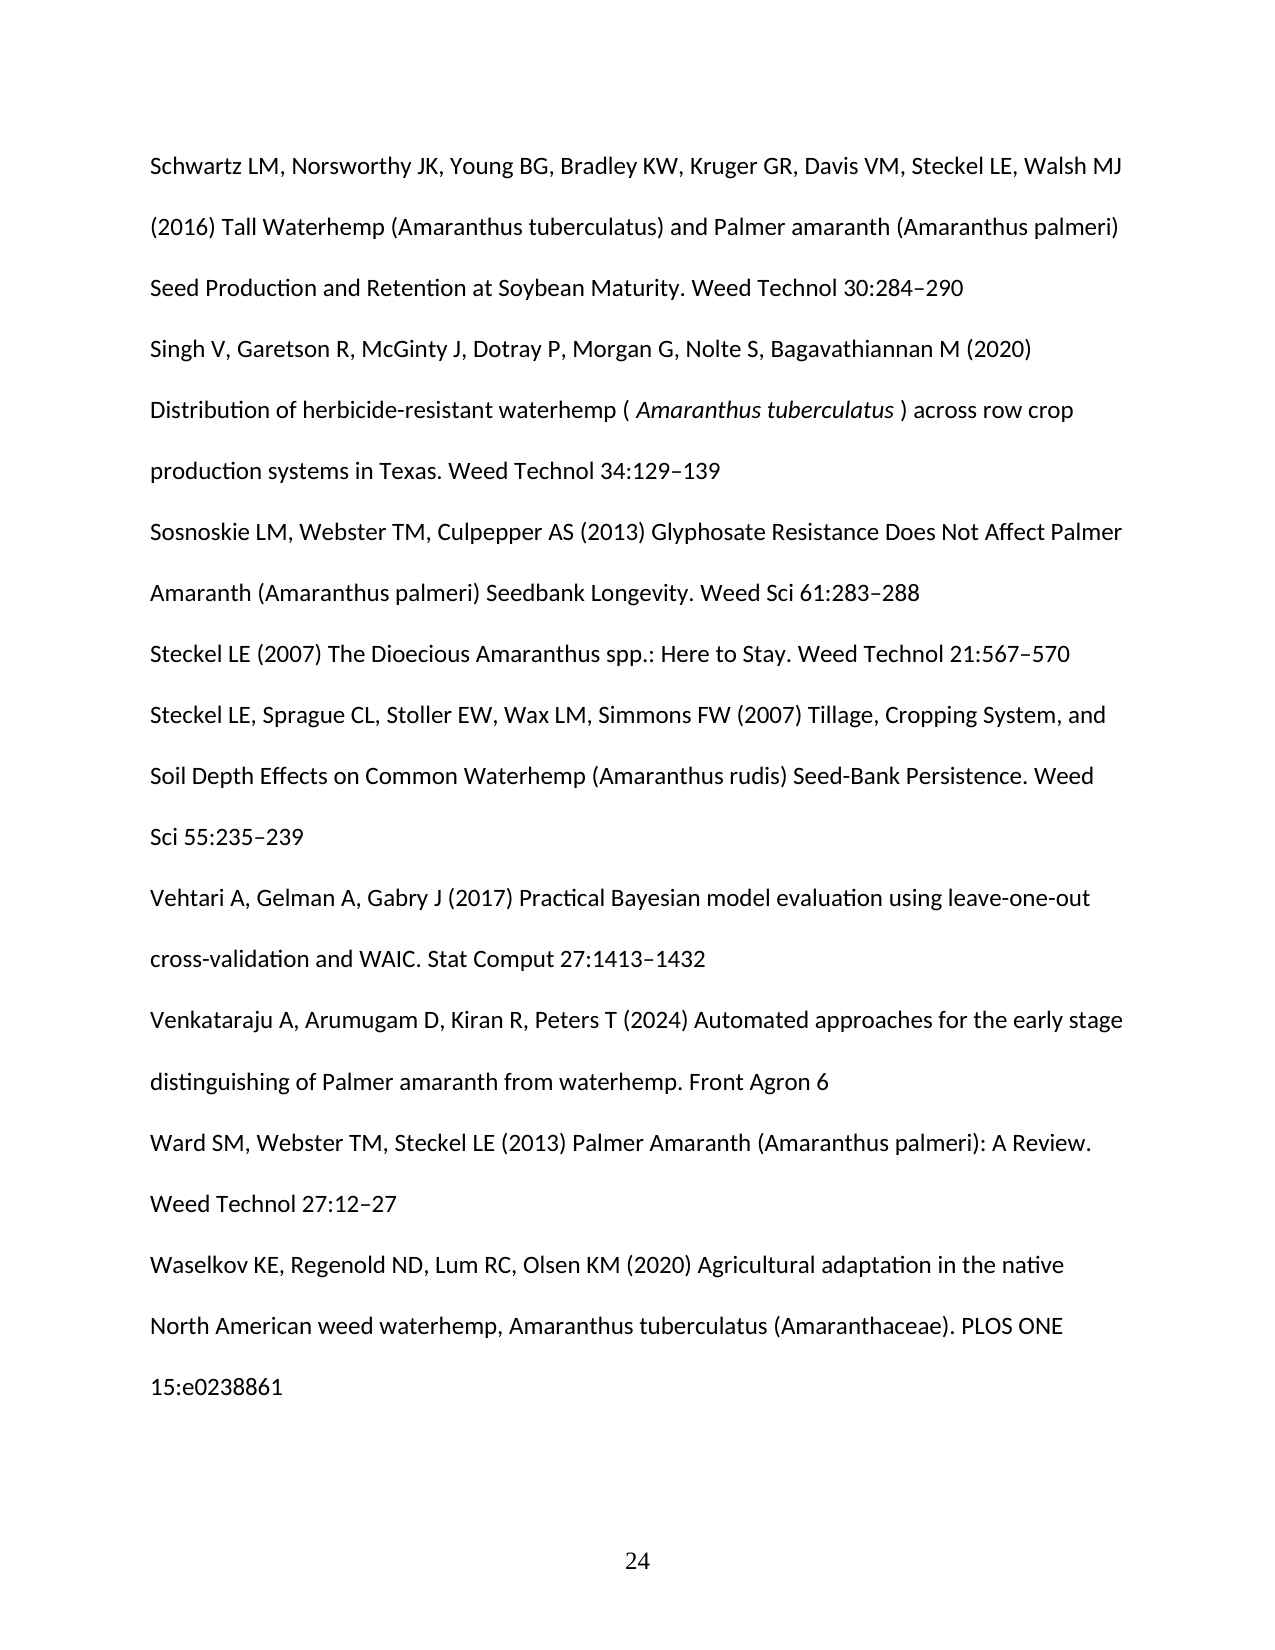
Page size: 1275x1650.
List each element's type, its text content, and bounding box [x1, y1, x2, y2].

text Vehtari A, Gelman A, Gabry J (2017) Practical Bayesian model evaluation using leave-one-out cross-validation and WAIC. Stat Comput 27:1413–1432 [150, 882, 1125, 974]
text Steckel LE, Sprague CL, Stoller EW, Wax LM, Simmons FW (2007) Tillage, Cropping System, and Soil Depth Effects on Common Waterhemp (Amaranthus rudis) Seed-Bank Persistence. Weed Sci 55:235–239 [150, 699, 1125, 852]
text Schwartz LM, Norsworthy JK, Young BG, Bradley KW, Kruger GR, Davis VM, Steckel LE, Walsh MJ (2016) Tall Waterhemp (Amaranthus tuberculatus) and Palmer amaranth (Amaranthus palmeri) Seed Production and Retention at Soybean Maturity. Weed Technol 30:284–290 [150, 150, 1125, 303]
text Singh V, Garetson R, McGinty J, Dotray P, Morgan G, Nolte S, Bagavathiannan M (2020) Distribution of herbicide-resistant waterhemp ( Amaranthus tuberculatus ) across row crop production systems in Texas. Weed Technol 34:129–139 [150, 333, 1125, 486]
text Ward SM, Webster TM, Steckel LE (2013) Palmer Amaranth (Amaranthus palmeri): A Review. Weed Technol 27:12–27 [150, 1127, 1125, 1218]
text Sosnoskie LM, Webster TM, Culpepper AS (2013) Glyphosate Resistance Does Not Affect Palmer Amaranth (Amaranthus palmeri) Seedbank Longevity. Weed Sci 61:283–288 [150, 516, 1125, 608]
text Venkataraju A, Arumugam D, Kiran R, Peters T (2024) Automated approaches for the early stage distinguishing of Palmer amaranth from waterhemp. Front Agron 6 [150, 1004, 1125, 1096]
text Steckel LE (2007) The Dioecious Amaranthus spp.: Here to Stay. Weed Technol 21:567–570 [150, 638, 1125, 669]
text Waselkov KE, Regenold ND, Lum RC, Olsen KM (2020) Agricultural adaptation in the native North American weed waterhemp, Amaranthus tuberculatus (Amaranthaceae). PLOS ONE 15:e0238861 [150, 1249, 1125, 1401]
